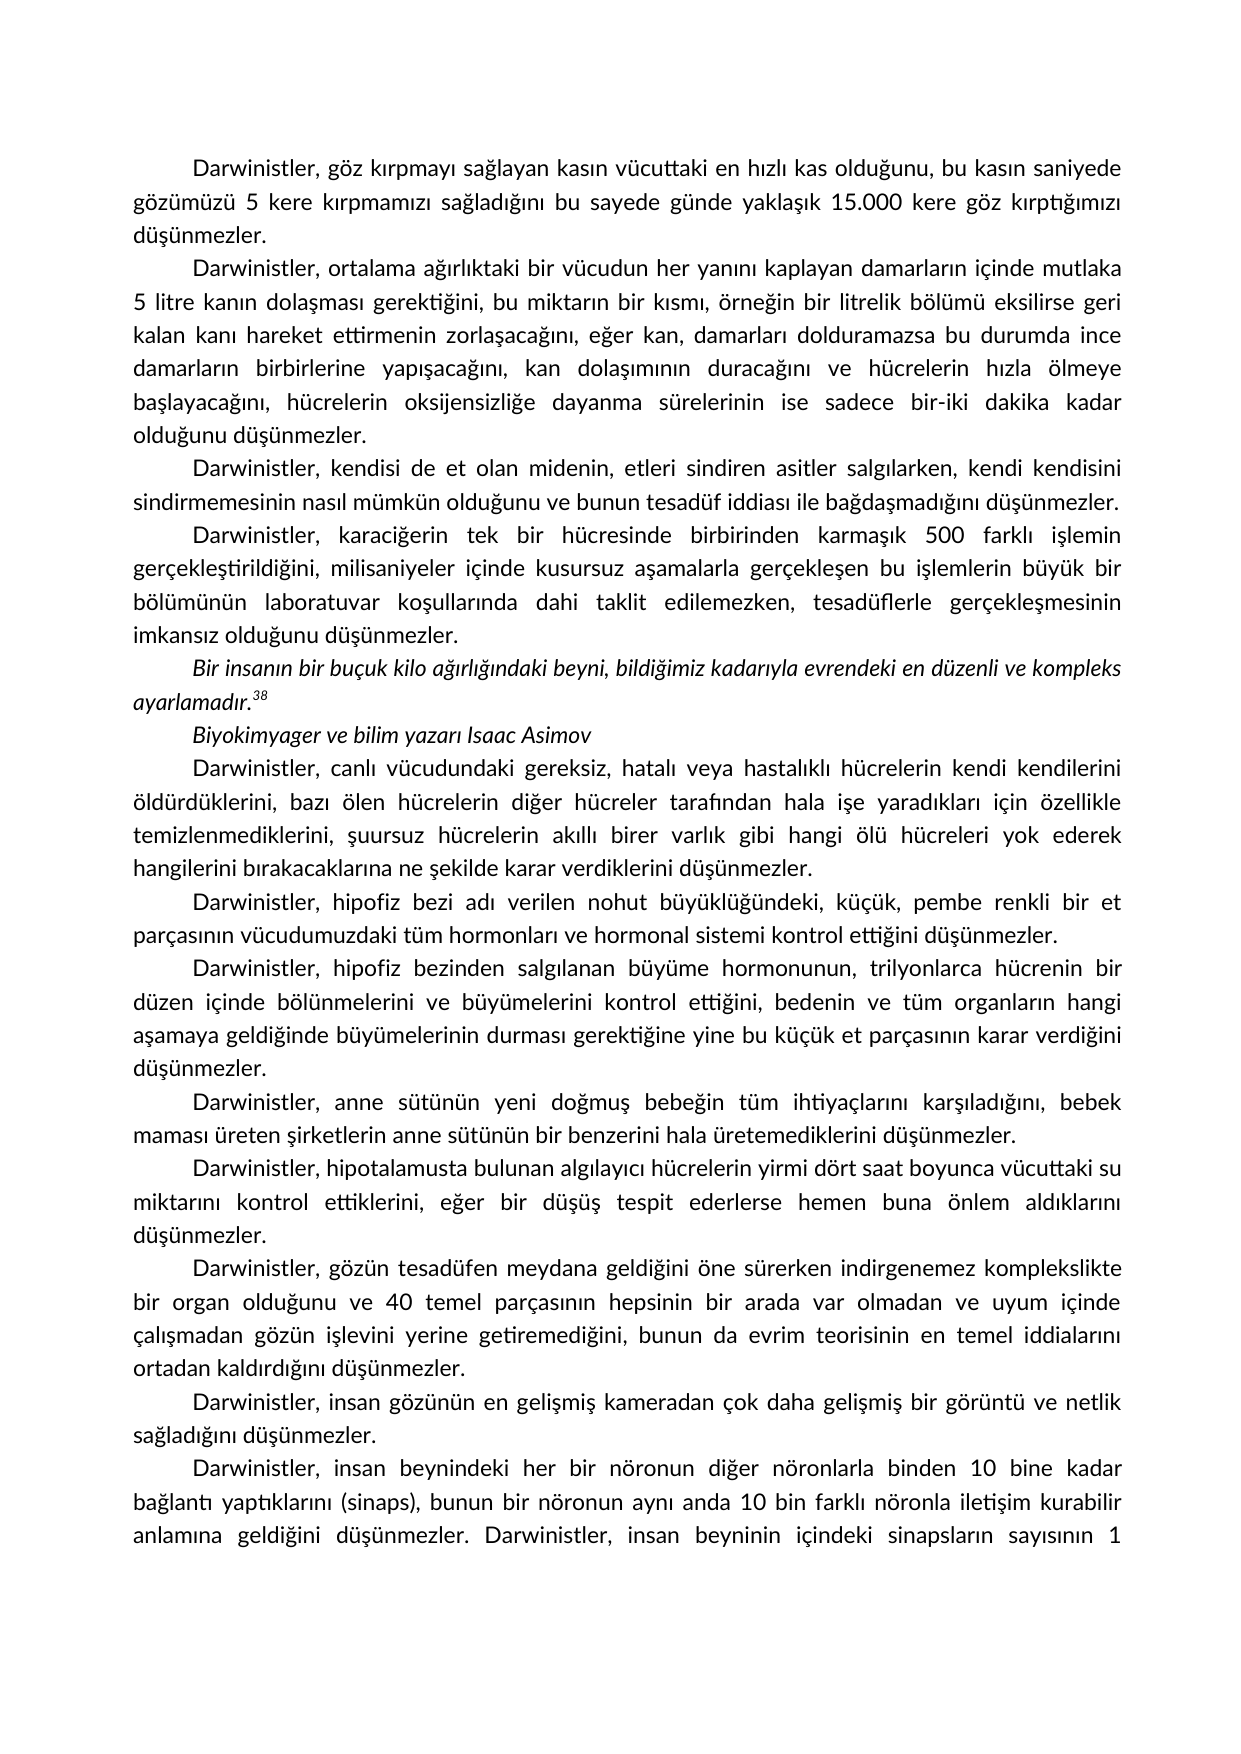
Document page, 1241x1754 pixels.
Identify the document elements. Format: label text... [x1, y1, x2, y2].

text Darwinistler, hipofiz bezinden salgılanan büyüme hormonunun, trilyonlarca hücrenin bir düzen içinde bölünmelerini ve büyümelerini kontrol ettiğini, bedenin ve tüm organların hangi aşamaya geldiğinde büyümelerinin durması gerektiğine yine bu küçük et parçasının karar verdiğini düşünmezler. [133, 950, 1123, 1083]
text Darwinistler, gözün tesadüfen meydana geldiğini öne sürerken indirgenemez komplekslikte bir organ olduğunu ve 40 temel parçasının hepsinin bir arada var olmadan ve uyum içinde çalışmadan gözün işlevini yerine getiremediğini, bunun da evrim teorisinin en temel iddialarını ortadan kaldırdığını düşünmezler. [133, 1250, 1123, 1383]
text Darwinistler, anne sütünün yeni doğmuş bebeğin tüm ihtiyaçlarını karşıladığını, bebek maması üreten şirketlerin anne sütünün bir benzerini hala üretemediklerini düşünmezler. [133, 1083, 1123, 1150]
text Darwinistler, hipofiz bezi adı verilen nohut büyüklüğündeki, küçük, pembe renkli bir et parçasının vücudumuzdaki tüm hormonları ve hormonal sistemi kontrol ettiğini düşünmezler. [133, 883, 1123, 950]
text Darwinistler, insan gözünün en gelişmiş kameradan çok daha gelişmiş bir görüntü ve netlik sağladığını düşünmezler. [133, 1383, 1123, 1450]
text Darwinistler, kendisi de et olan midenin, etleri sindiren asitler salgılarken, kendi kendisini sindirmemesinin nasıl mümkün olduğunu ve bunun tesadüf iddiası ile bağdaşmadığını düşünmezler. [133, 450, 1123, 517]
text Darwinistler, göz kırpmayı sağlayan kasın vücuttaki en hızlı kas olduğunu, bu kasın saniyede gözümüzü 5 kere kırpmamızı sağladığını bu sayede günde yaklaşık 15.000 kere göz kırptığımızı düşünmezler. [133, 150, 1123, 250]
text Darwinistler, insan beynindeki her bir nöronun diğer nöronlarla binden 10 bine kadar bağlantı yaptıklarını (sinaps), bunun bir nöronun aynı anda 10 bin farklı nöronla iletişim kurabilir anlamına geldiğini düşünmezler. Darwinistler, insan beyninin içindeki sinapsların sayısının 1 [133, 1450, 1123, 1550]
text Bir insanın bir buçuk kilo ağırlığındaki beyni, bildiğimiz kadarıyla evrendeki en düzenli ve kompleks ayarlamadır.38 [133, 650, 1123, 717]
text Darwinistler, canlı vücudundaki gereksiz, hatalı veya hastalıklı hücrelerin kendi kendilerini öldürdüklerini, bazı ölen hücrelerin diğer hücreler tarafından hala işe yaradıkları için özellikle temizlenmediklerini, şuursuz hücrelerin akıllı birer varlık gibi hangi ölü hücreleri yok ederek hangilerini bırakacaklarına ne şekilde karar verdiklerini düşünmezler. [133, 750, 1123, 883]
text Darwinistler, hipotalamusta bulunan algılayıcı hücrelerin yirmi dört saat boyunca vücuttaki su miktarını kontrol ettiklerini, eğer bir düşüş tespit ederlerse hemen buna önlem aldıklarını düşünmezler. [133, 1150, 1123, 1250]
text Biyokimyager ve bilim yazarı Isaac Asimov [133, 717, 1123, 750]
text Darwinistler, ortalama ağırlıktaki bir vücudun her yanını kaplayan damarların içinde mutlaka 5 litre kanın dolaşması gerektiğini, bu miktarın bir kısmı, örneğin bir litrelik bölümü eksilirse geri kalan kanı hareket ettirmenin zorlaşacağını, eğer kan, damarları dolduramazsa bu durumda ince damarların birbirlerine yapışacağını, kan dolaşımının duracağını ve hücrelerin hızla ölmeye başlayacağını, hücrelerin oksijensizliğe dayanma sürelerinin ise sadece bir-iki dakika kadar olduğunu düşünmezler. [133, 250, 1123, 450]
text Darwinistler, karaciğerin tek bir hücresinde birbirinden karmaşık 500 farklı işlemin gerçekleştirildiğini, milisaniyeler içinde kusursuz aşamalarla gerçekleşen bu işlemlerin büyük bir bölümünün laboratuvar koşullarında dahi taklit edilemezken, tesadüflerle gerçekleşmesinin imkansız olduğunu düşünmezler. [133, 517, 1123, 650]
